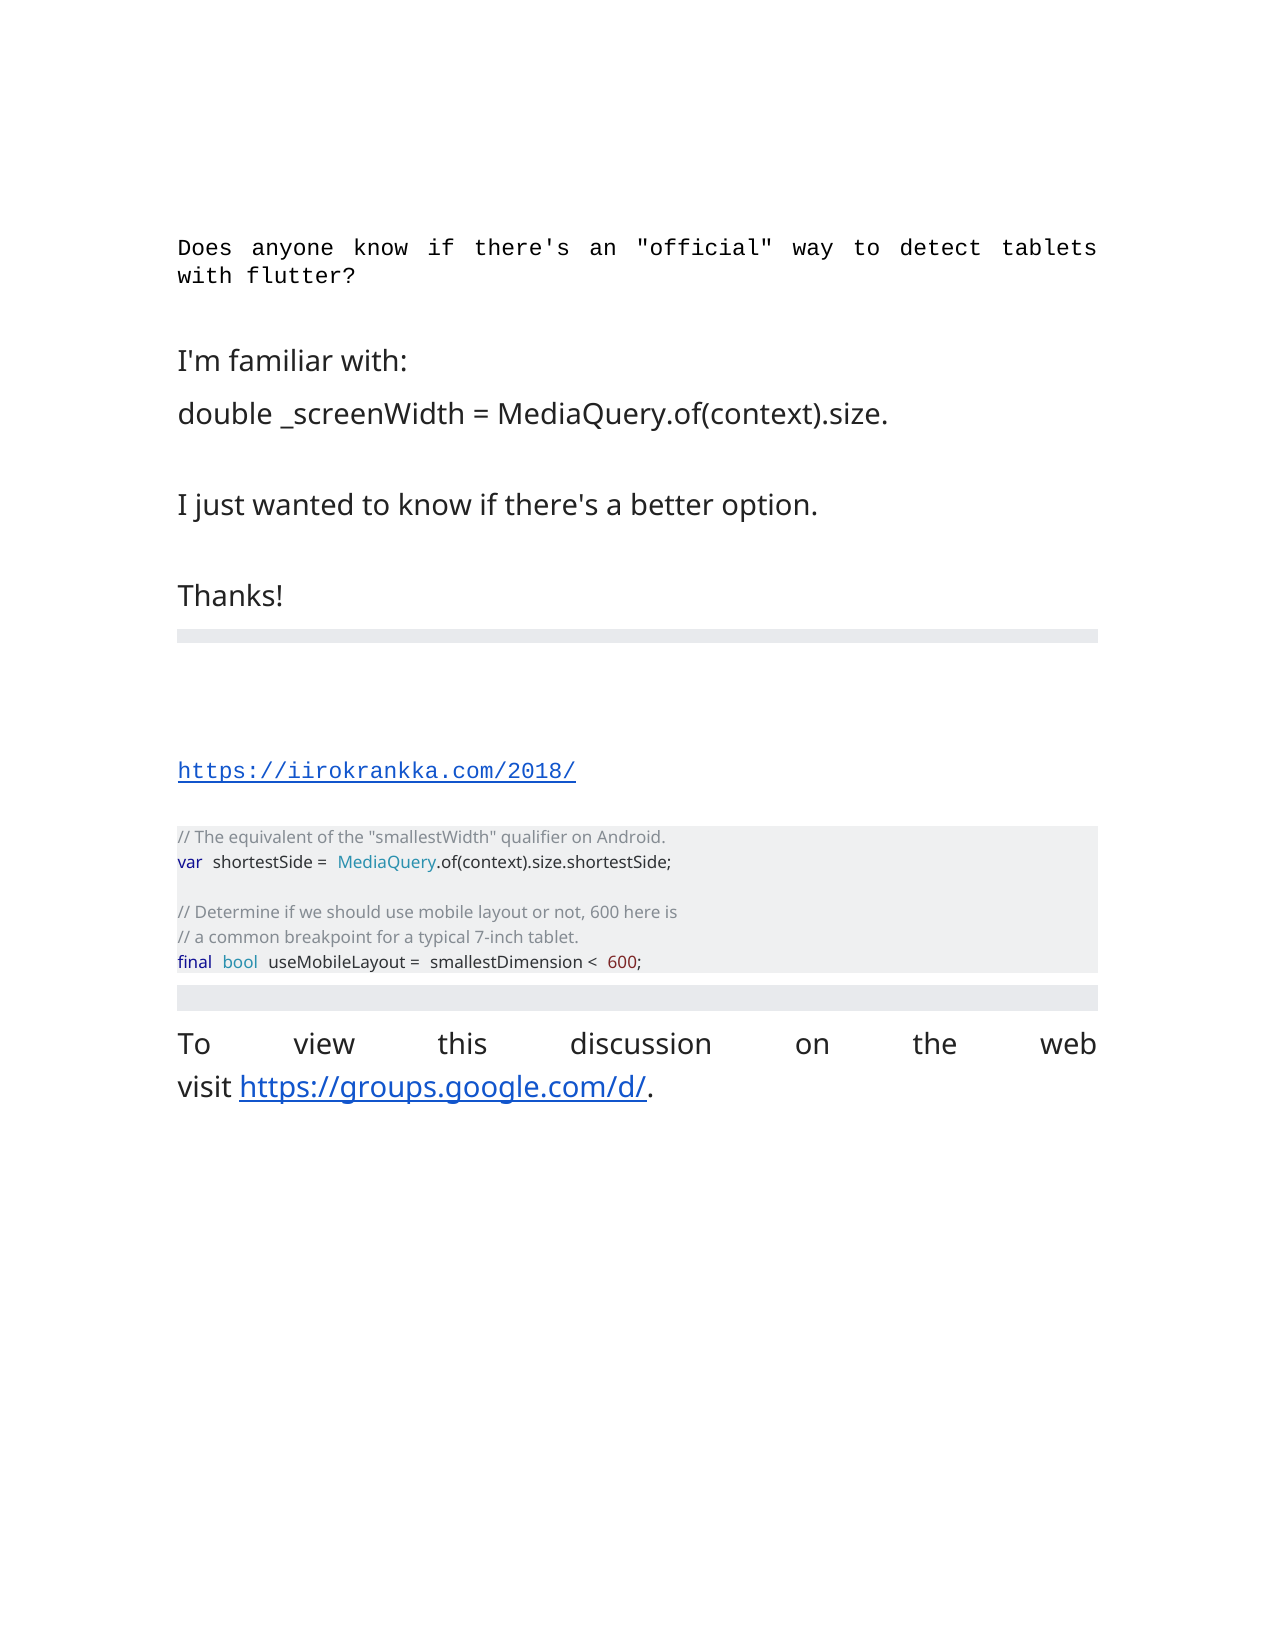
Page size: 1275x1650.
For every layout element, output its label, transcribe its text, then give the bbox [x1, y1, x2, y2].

text To view this discussion on the web visit https://groups.google.com/d/. [177, 1024, 1098, 1106]
text double _screenWidth = MediaQuery.of(context).size. [177, 393, 1098, 433]
text var shortestSide = MediaQuery.of(context).size.shortestSide; [177, 851, 1098, 874]
text final bool useMobileLayout = smallestDimension < 600; [177, 950, 1098, 973]
picture [177, 628, 209, 644]
text // a common breakpoint for a typical 7-inch tablet. [177, 925, 1098, 948]
text I'm familiar with: [177, 341, 1098, 380]
text // Determine if we should use mobile layout or not, 600 here is [177, 901, 1098, 924]
text // The equivalent of the "smallestWidth" qualifier on Android. [177, 826, 1098, 849]
text https://iirokrankka.com/2018/ [177, 760, 1098, 786]
text I just wanted to know if there's a better option. [177, 484, 1098, 524]
text Does anyone know if there's an "official" way to detect tablets with flutter? [177, 236, 1098, 290]
text Thanks! [177, 576, 1098, 615]
